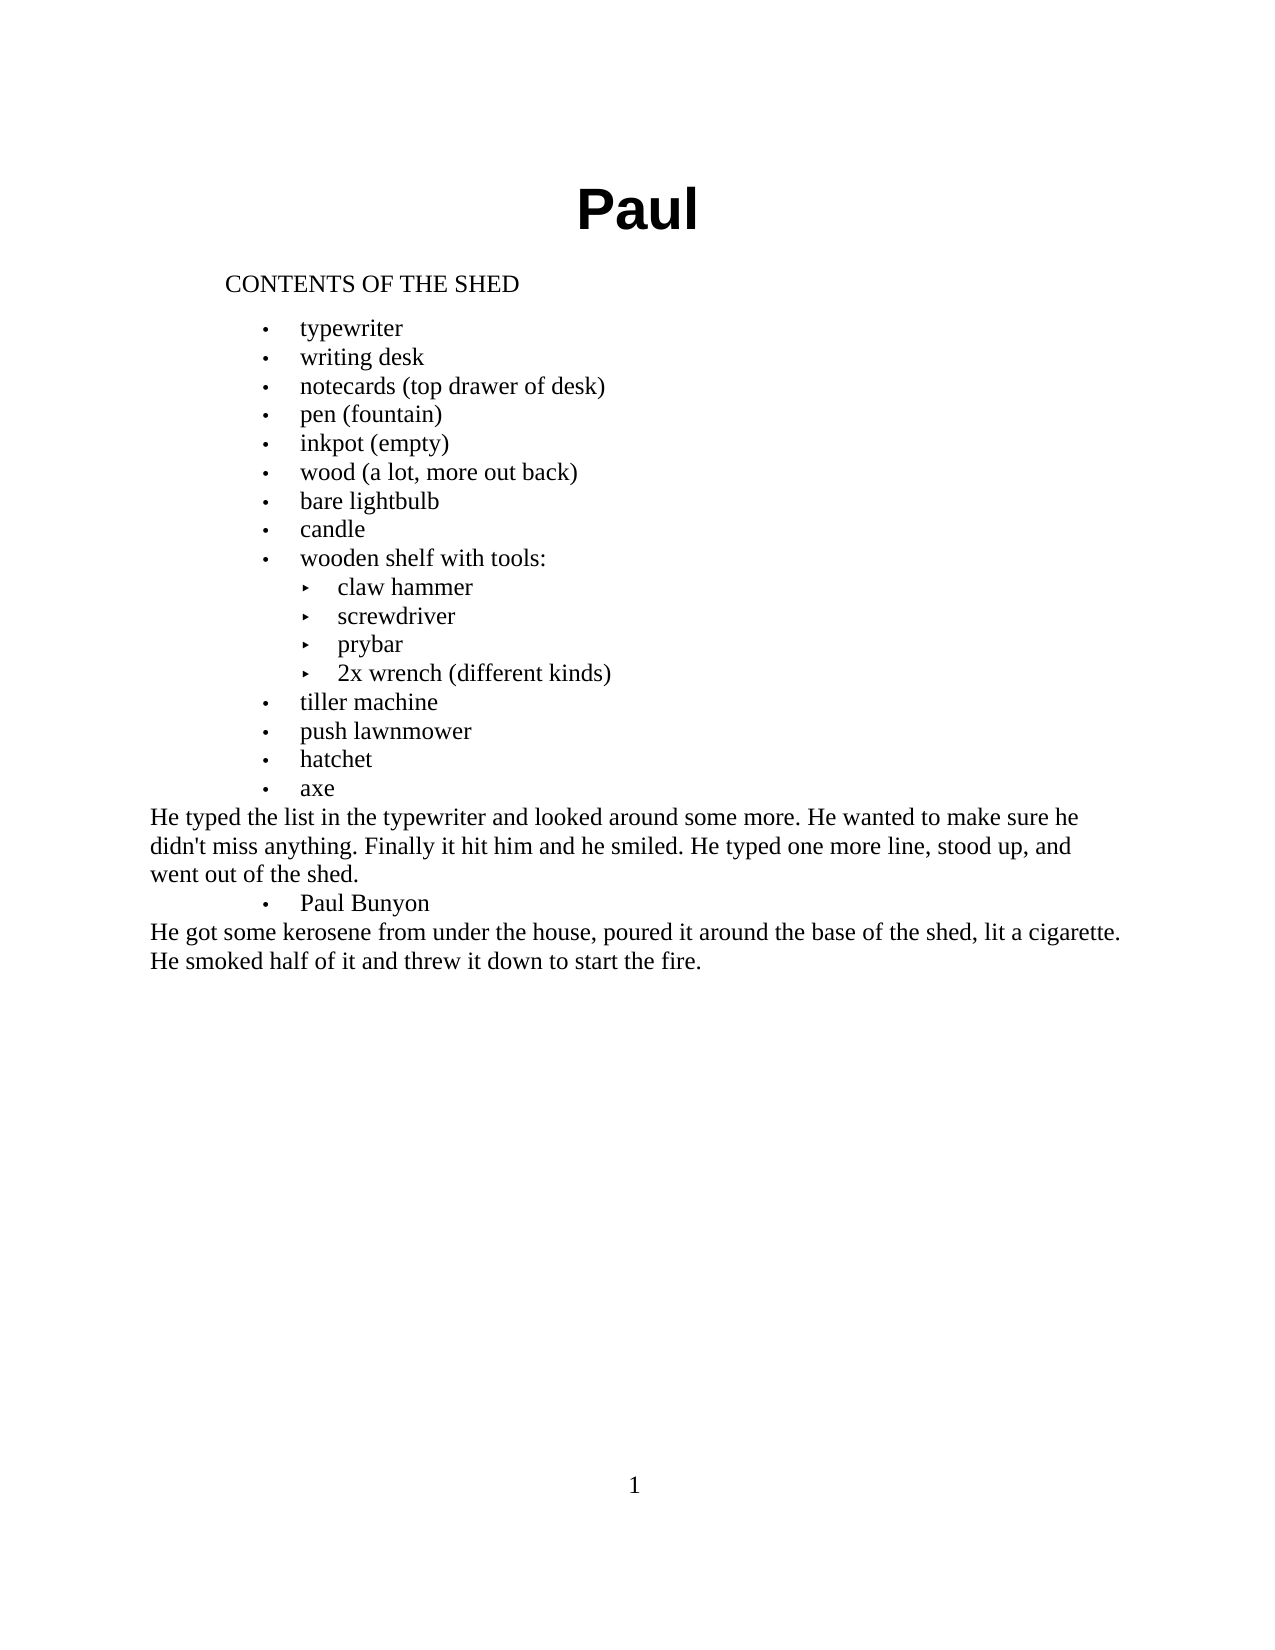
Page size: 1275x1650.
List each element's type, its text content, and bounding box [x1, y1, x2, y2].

text He got some kerosene from under the house, poured it around the base of the shed, lit a cigarette. He smoked half of it and threw it down to start the fire. [150, 917, 1125, 974]
list notecards (top drawer of desk) [262, 371, 1125, 399]
list writing desk [262, 342, 1125, 371]
list tiller machine [262, 687, 1125, 716]
list wooden shelf with tools: [262, 543, 1125, 572]
list axe [262, 773, 1125, 802]
list bare lightbulb [262, 486, 1125, 514]
text He typed the list in the typewriter and looked around some more. He wanted to make sure he didn't miss anything. Finally it hit him and he smiled. He typed one more line, stood up, and went out of the shed. [150, 802, 1125, 888]
list typewriter [262, 313, 1125, 342]
list inkpot (empty) [262, 428, 1125, 457]
list prybar [300, 629, 1125, 658]
list screwdriver [300, 601, 1125, 629]
list Paul Bunyon [262, 888, 1125, 917]
list hatchet [262, 744, 1125, 773]
title Paul [150, 175, 1125, 242]
list wood (a lot, more out back) [262, 457, 1125, 486]
list pen (fountain) [262, 399, 1125, 428]
text CONTENTS OF THE SHED [225, 269, 1125, 298]
list claw hammer [300, 572, 1125, 601]
list 2x wrench (different kinds) [300, 658, 1125, 687]
list candle [262, 514, 1125, 543]
list push lawnmower [262, 716, 1125, 744]
